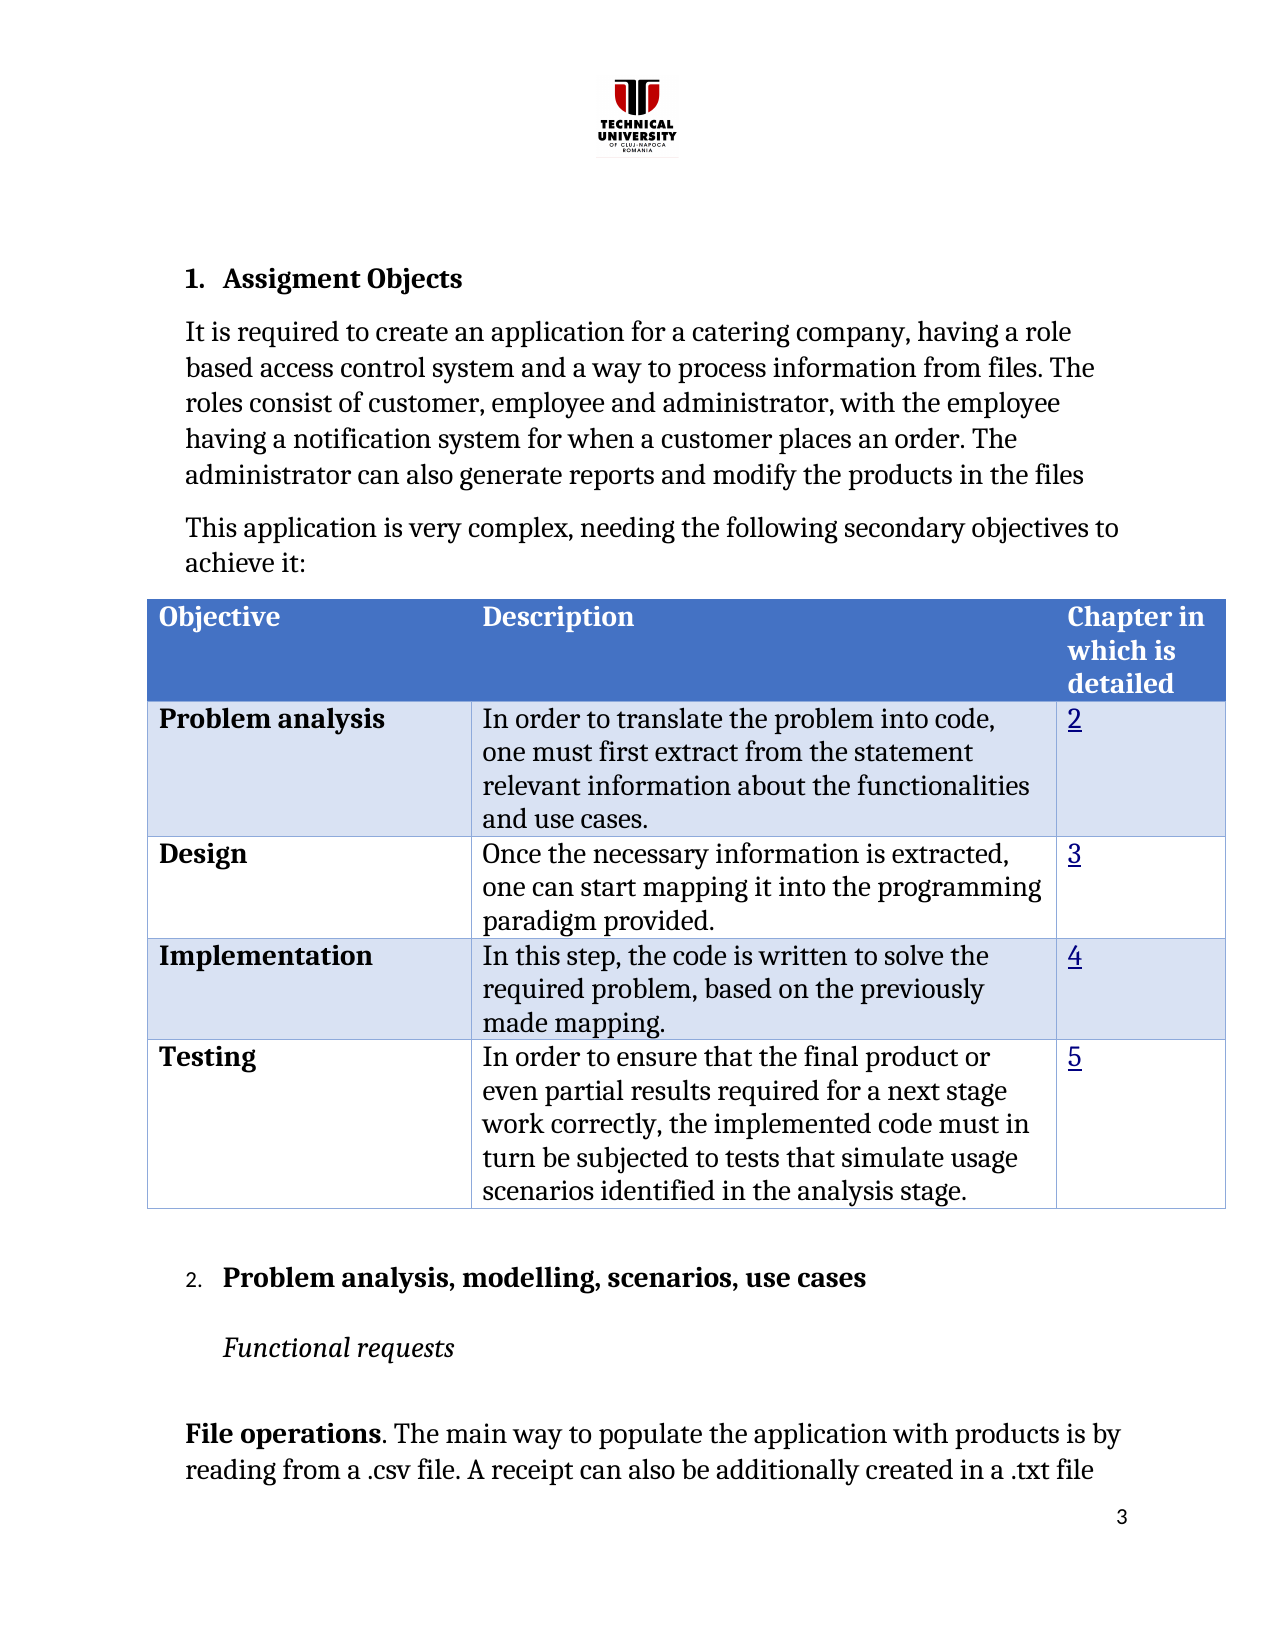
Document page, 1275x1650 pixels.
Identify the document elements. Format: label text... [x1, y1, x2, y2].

table_cell 5 [1057, 1040, 1225, 1208]
list Assigment Objects [185, 262, 1127, 296]
table_cell 3 [1057, 837, 1225, 938]
text It is required to create an application for a catering company, having a role based access control system and a way to process information from files. The roles consist of customer, employee and administrator, with the employee having a notification system for when a customer places an order. The administrator can also generate reports and modify the products in the files [185, 315, 1127, 492]
table_cell 2 [1057, 702, 1225, 836]
table_cell Testing [148, 1040, 471, 1208]
list Functional requests [223, 1331, 1127, 1364]
table_cell Design [148, 837, 471, 938]
table_cell Problem analysis [148, 702, 471, 836]
table_cell In order to translate the problem into code, one must first extract from the statement relevant information about the functionalities and use cases. [472, 702, 1056, 836]
table_cell Implementation [148, 939, 471, 1039]
list Problem analysis, modelling, scenarios, use cases [185, 1262, 1127, 1295]
table_header Chapter in which is detailed [1056, 600, 1225, 701]
table_header Description [471, 600, 1056, 701]
table_header Objective [148, 600, 471, 701]
table_cell Once the necessary information is extracted, one can start mapping it into the programming paradigm provided. [472, 837, 1056, 938]
table_cell In this step, the code is written to solve the required problem, based on the previously made mapping. [472, 939, 1056, 1039]
table_cell In order to ensure that the final product or even partial results required for a next stage work correctly, the implemented code must in turn be subjected to tests that simulate usage scenarios identified in the analysis stage. [472, 1040, 1056, 1208]
list File operations. The main way to populate the application with products is by reading from a .csv file. A receipt can also be additionally created in a .txt file [185, 1417, 1127, 1486]
table_cell 4 [1057, 939, 1225, 1039]
text This application is very complex, needing the following secondary objectives to achieve it: [185, 511, 1127, 580]
